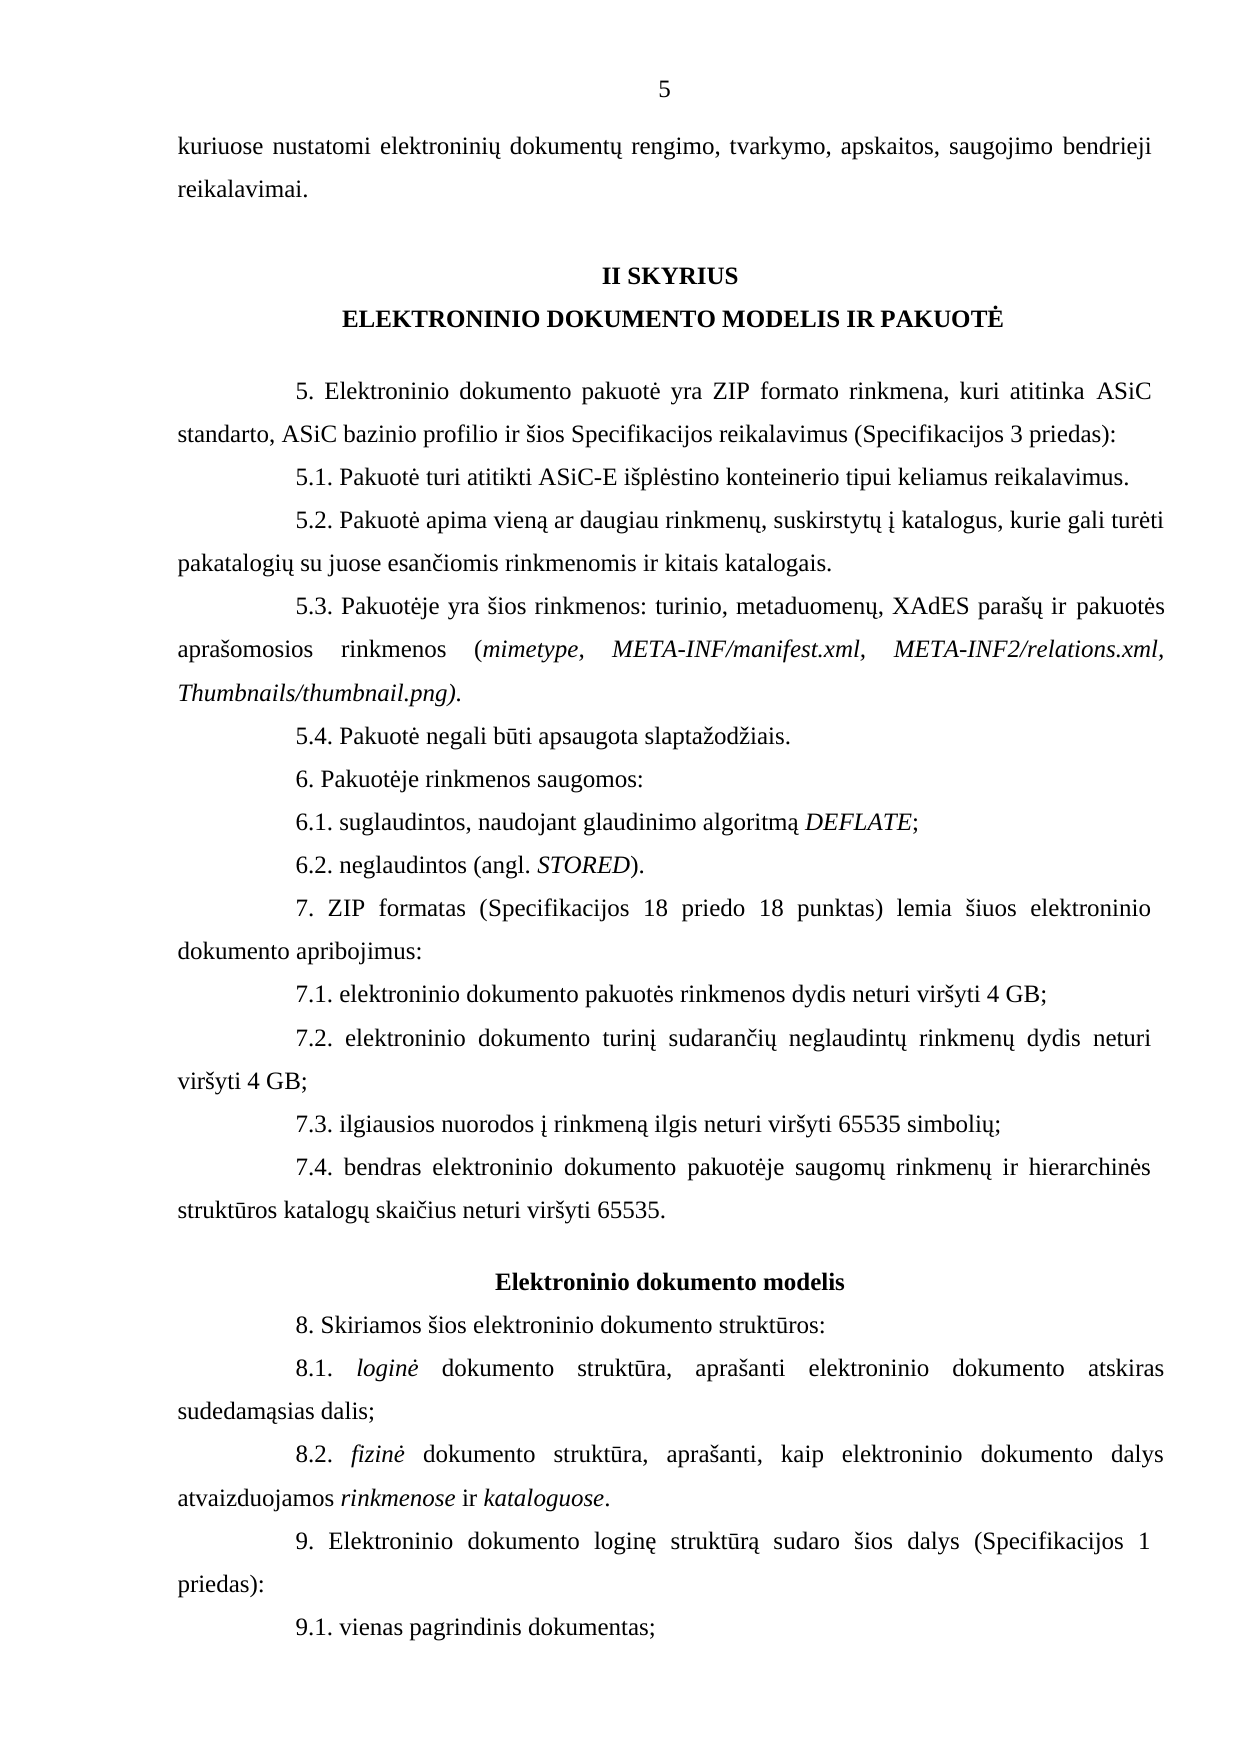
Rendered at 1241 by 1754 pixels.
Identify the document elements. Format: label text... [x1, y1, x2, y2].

text 7.1. elektroninio dokumento pakuotės rinkmenos dydis neturi viršyti 4 GB; [177, 979, 1152, 1008]
text 6. Pakuotėje rinkmenos saugomos: [177, 764, 1152, 793]
text 5.3. Pakuotėje yra šios rinkmenos: turinio, metaduomenų, XAdES parašų ir pakuotės aprašomosios rinkmenos (mimetype, META-INF/manifest.xml, META-INF2/relations.xml, Thumbnails/thumbnail.png). [177, 591, 1165, 706]
text 8. Skiriamos šios elektroninio dokumento struktūros: [177, 1310, 1152, 1339]
text 7. ZIP formatas (Specifikacijos 18 priedo 18 punktas) lemia šiuos elektroninio dokumento apribojimus: [177, 893, 1152, 965]
text II SKYRIUS ELEKTRONINIO DOKUMENTO MODELIS IR PAKUOTĖ [177, 261, 1163, 333]
text 8.2. fizinė dokumento struktūra, aprašanti, kaip elektroninio dokumento dalys atvaizduojamos rinkmenose ir kataloguose. [177, 1439, 1165, 1511]
text 9. Elektroninio dokumento loginę struktūrą sudaro šios dalys (Specifikacijos 1 priedas): [177, 1526, 1152, 1598]
text 5.1. Pakuotė turi atitikti ASiC-E išplėstino konteinerio tipui keliamus reikalavimus. [177, 462, 1165, 491]
text 8.1. loginė dokumento struktūra, aprašanti elektroninio dokumento atskiras sudedamąsias dalis; [177, 1353, 1165, 1425]
text 7.2. elektroninio dokumento turinį sudarančių neglaudintų rinkmenų dydis neturi viršyti 4 GB; [177, 1023, 1152, 1094]
text 7.4. bendras elektroninio dokumento pakuotėje saugomų rinkmenų ir hierarchinės struktūros katalogų skaičius neturi viršyti 65535. [177, 1152, 1152, 1224]
text 6.2. neglaudintos (angl. STORED). [177, 850, 1165, 879]
text 5. Elektroninio dokumento pakuotė yra ZIP formato rinkmena, kuri atitinka ASiC standarto, ASiC bazinio profilio ir šios Specifikacijos reikalavimus (Specifikacijos 3 priedas): [177, 376, 1152, 448]
text 7.3. ilgiausios nuorodos į rinkmeną ilgis neturi viršyti 65535 simbolių; [177, 1109, 1152, 1138]
text 6.1. suglaudintos, naudojant glaudinimo algoritmą DEFLATE; [177, 807, 1165, 836]
text Elektroninio dokumento modelis [177, 1267, 1163, 1296]
text 5.2. Pakuotė apima vieną ar daugiau rinkmenų, suskirstytų į katalogus, kurie gali turėti pakatalogių su juose esančiomis rinkmenomis ir kitais katalogais. [177, 505, 1165, 577]
text kuriuose nustatomi elektroninių dokumentų rengimo, tvarkymo, apskaitos, saugojimo bendrieji reikalavimai. [177, 131, 1152, 203]
text 9.1. vienas pagrindinis dokumentas; [177, 1612, 1165, 1641]
text 5.4. Pakuotė negali būti apsaugota slaptažodžiais. [177, 721, 1165, 749]
